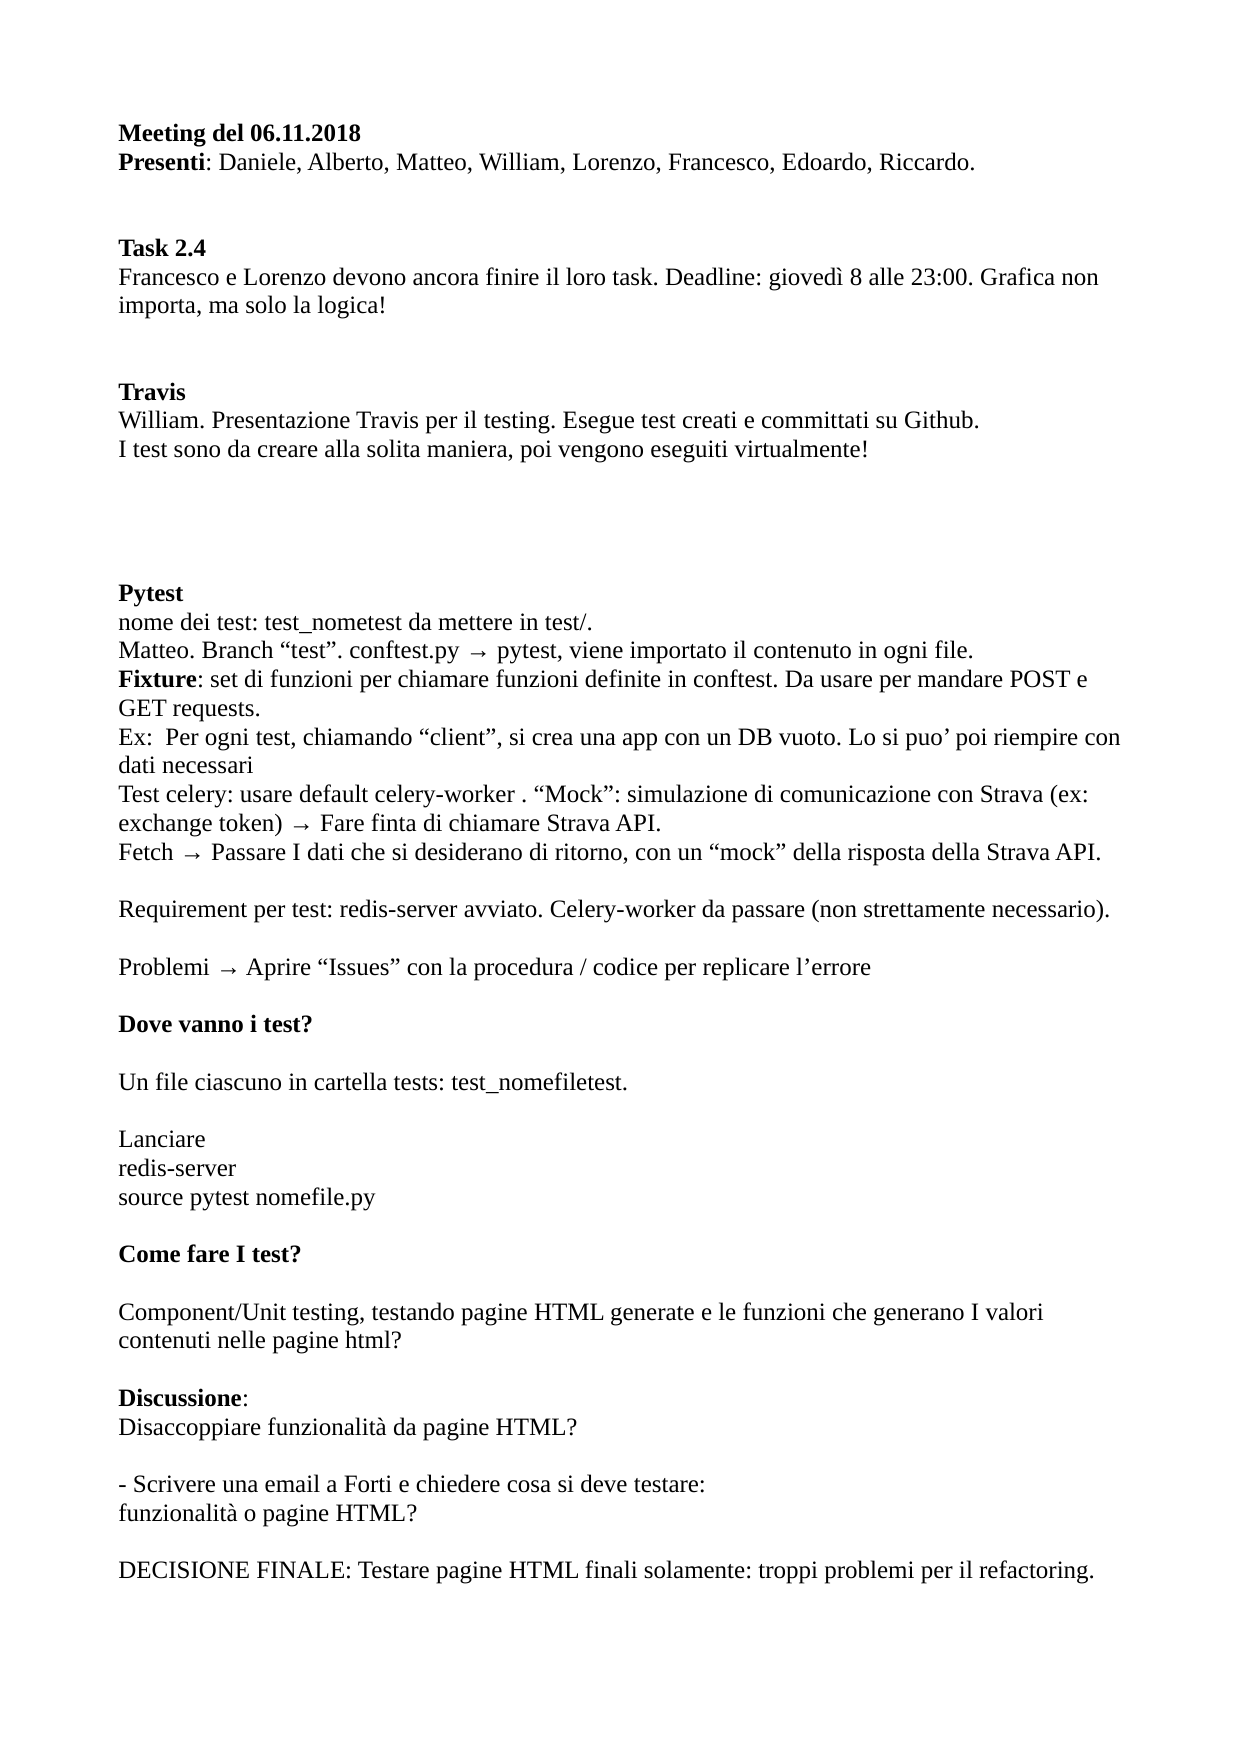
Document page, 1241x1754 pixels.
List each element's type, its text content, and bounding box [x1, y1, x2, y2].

text Come fare I test? [118, 1239, 1122, 1268]
text Test celery: usare default celery-worker . “Mock”: simulazione di comunicazione con Strava (ex: exchange token) → Fare finta di chiamare Strava API. [118, 779, 1122, 837]
text Meeting del 06.11.2018 [118, 118, 1122, 147]
text Task 2.4 [118, 233, 1122, 262]
text Lanciare [118, 1124, 1122, 1153]
text Ex: Per ogni test, chiamando “client”, si crea una app con un DB vuoto. Lo si puo’ poi riempire con dati necessari [118, 722, 1122, 779]
text William. Presentazione Travis per il testing. Esegue test creati e committati su Github. [118, 406, 1122, 434]
text Component/Unit testing, testando pagine HTML generate e le funzioni che generano I valori contenuti nelle pagine html? [118, 1297, 1122, 1354]
text Un file ciascuno in cartella tests: test_nomefiletest. [118, 1067, 1122, 1096]
text - Scrivere una email a Forti e chiedere cosa si deve testare: [118, 1469, 1122, 1498]
text Discussione: [118, 1383, 1122, 1412]
text Fixture: set di funzioni per chiamare funzioni definite in conftest. Da usare per mandare POST e GET requests. [118, 664, 1122, 722]
text Requirement per test: redis-server avviato. Celery-worker da passare (non strettamente necessario). [118, 894, 1122, 923]
text Dove vanno i test? [118, 1009, 1122, 1038]
text Matteo. Branch “test”. conftest.py → pytest, viene importato il contenuto in ogni file. [118, 636, 1122, 664]
text Pytest [118, 578, 1122, 607]
text Travis [118, 377, 1122, 406]
text source pytest nomefile.py [118, 1182, 1122, 1211]
text I test sono da creare alla solita maniera, poi vengono eseguiti virtualmente! [118, 434, 1122, 463]
text redis-server [118, 1153, 1122, 1182]
text Fetch → Passare I dati che si desiderano di ritorno, con un “mock” della risposta della Strava API. [118, 837, 1122, 866]
text Disaccoppiare funzionalità da pagine HTML? [118, 1412, 1122, 1441]
text nome dei test: test_nometest da mettere in test/. [118, 607, 1122, 636]
text Francesco e Lorenzo devono ancora finire il loro task. Deadline: giovedì 8 alle 23:00. Grafica non importa, ma solo la logica! [118, 262, 1122, 319]
text funzionalità o pagine HTML? [118, 1498, 1122, 1527]
text Presenti: Daniele, Alberto, Matteo, William, Lorenzo, Francesco, Edoardo, Riccardo. [118, 147, 1122, 176]
text DECISIONE FINALE: Testare pagine HTML finali solamente: troppi problemi per il refactoring. [118, 1556, 1122, 1584]
text Problemi → Aprire “Issues” con la procedura / codice per replicare l’errore [118, 952, 1122, 981]
